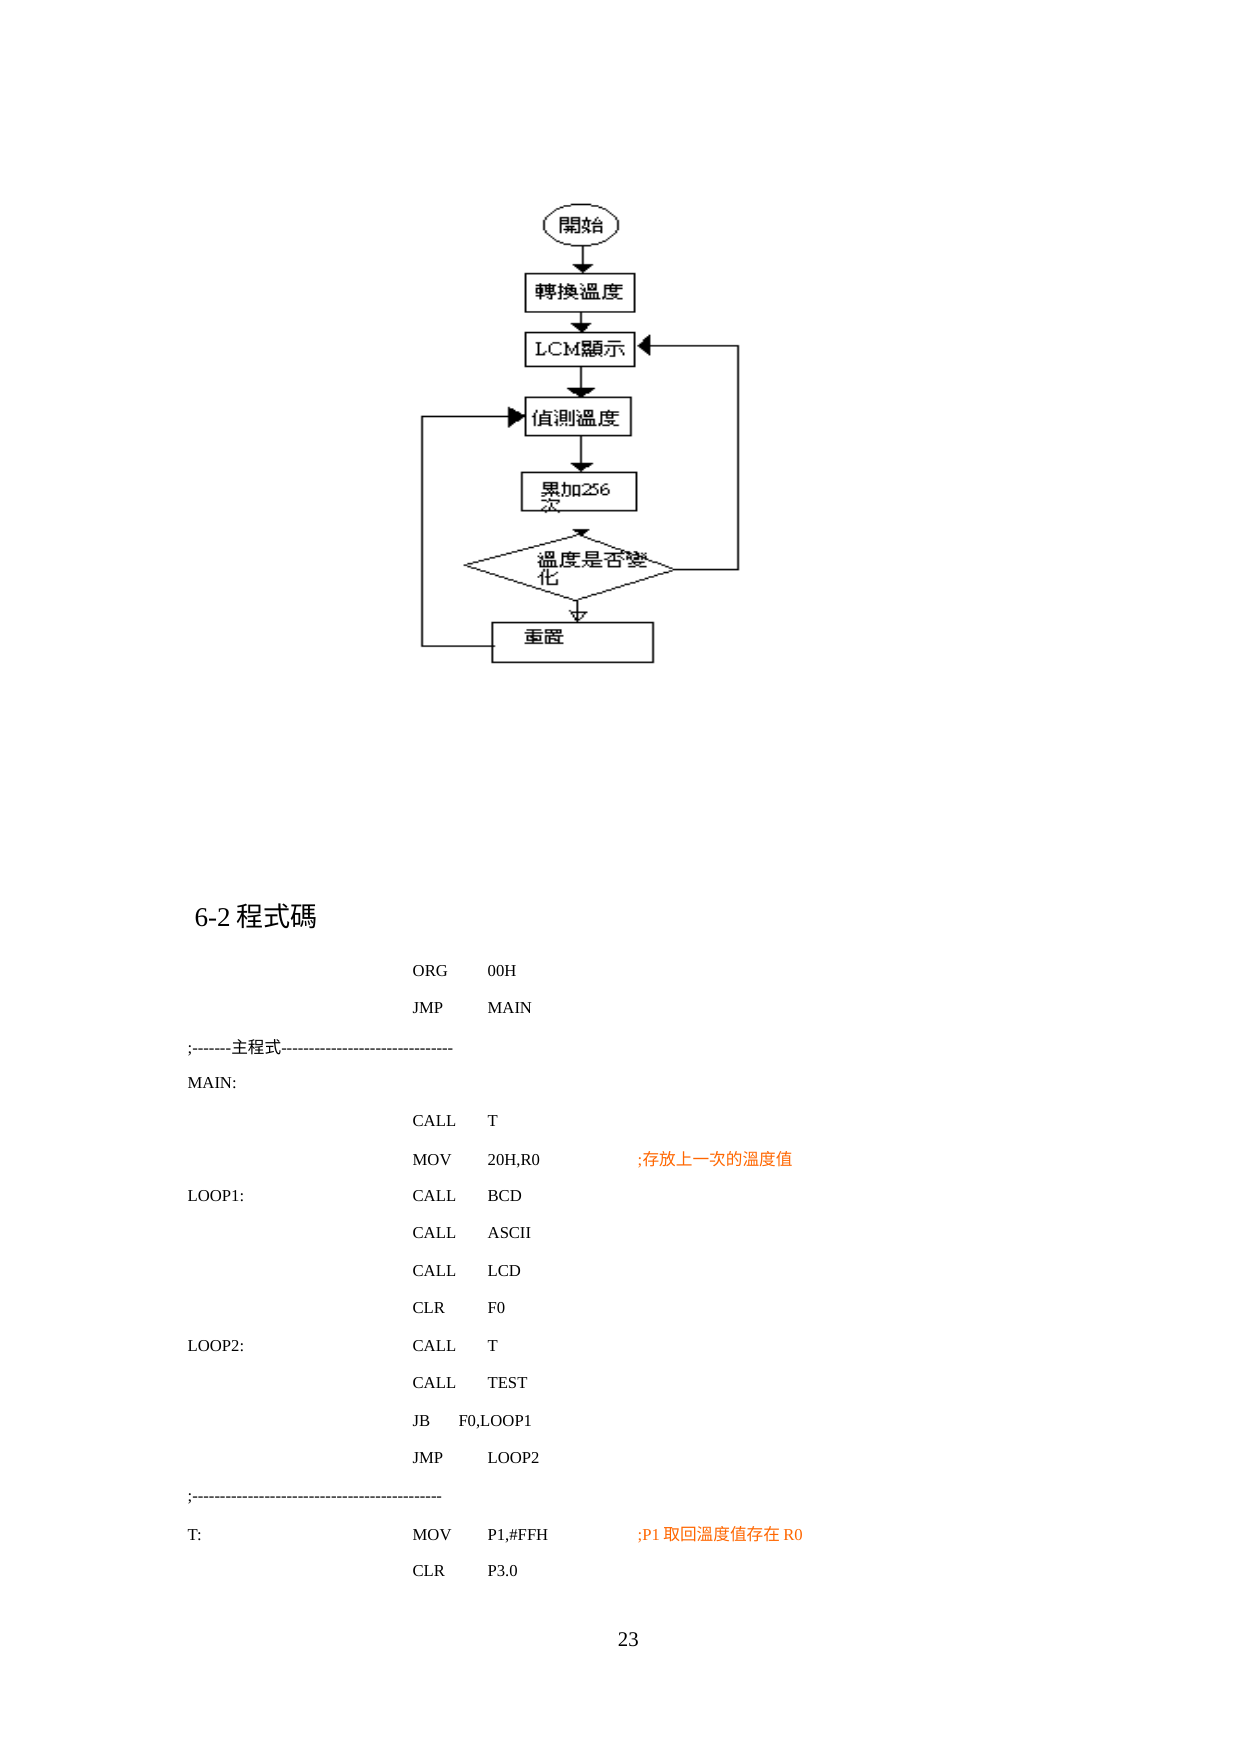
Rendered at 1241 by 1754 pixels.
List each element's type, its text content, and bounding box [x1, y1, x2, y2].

text CLR P3.0 [187, 1552, 1069, 1589]
text JMP LOOP2 [187, 1439, 1069, 1477]
text ;--------------------------------------------- [187, 1477, 1069, 1514]
text CALL T [187, 1102, 1069, 1139]
text CALL LCD [187, 1252, 1069, 1289]
text JB F0,LOOP1 [187, 1402, 1069, 1439]
text JMP MAIN [187, 989, 1069, 1027]
text LOOP1: CALL BCD [187, 1177, 1069, 1214]
text 6-2程式碼 [187, 877, 1069, 952]
text ;-------主程式------------------------------- [187, 1027, 1069, 1064]
text CALL ASCII [187, 1214, 1069, 1252]
text LOOP2: CALL T [187, 1327, 1069, 1364]
text CALL TEST [187, 1364, 1069, 1402]
text MAIN: [187, 1064, 1069, 1102]
text ORG 00H [187, 952, 1069, 989]
text T: MOV P1,#FFH ;P1取回溫度值存在R0 [187, 1514, 1069, 1552]
text MOV 20H,R0 ;存放上一次的溫度值 [187, 1139, 1069, 1177]
picture [307, 176, 975, 865]
text CLR F0 [187, 1289, 1069, 1327]
